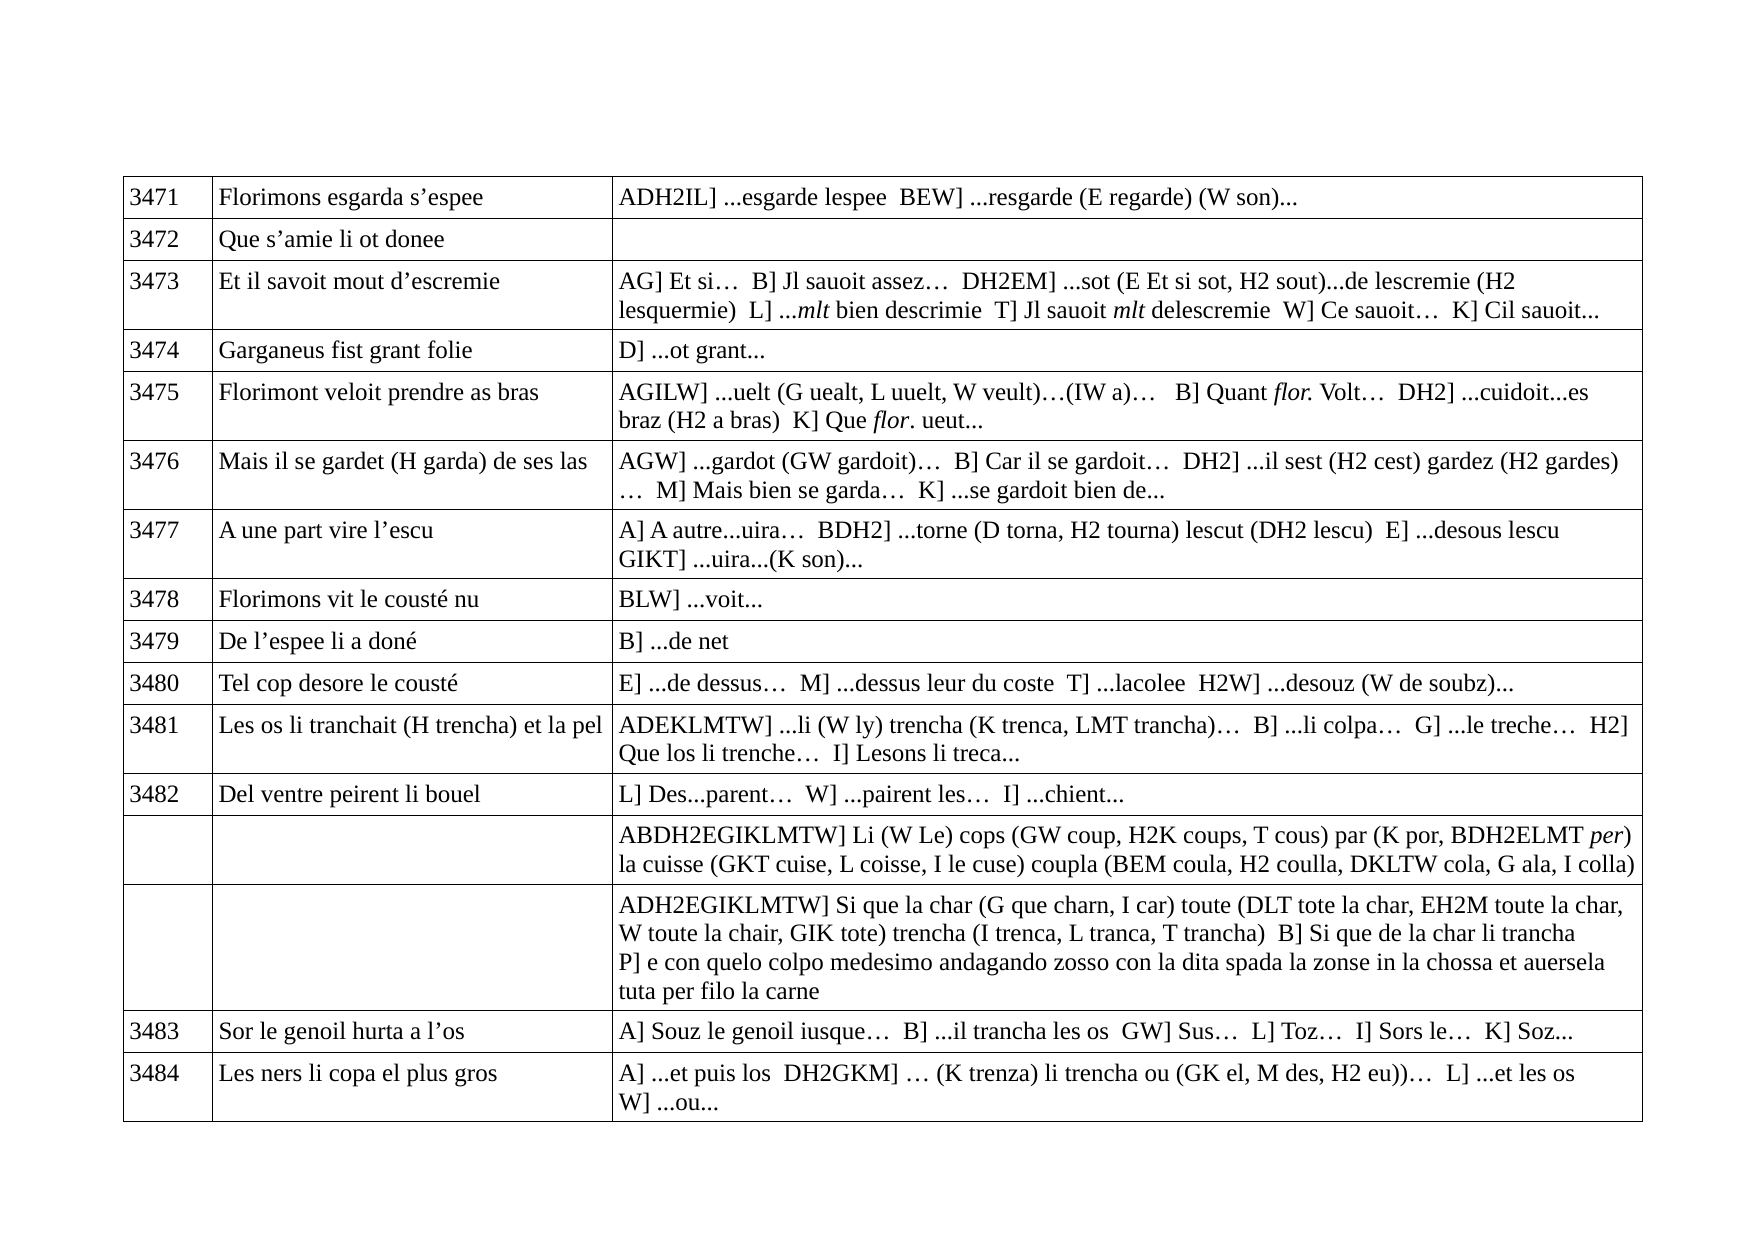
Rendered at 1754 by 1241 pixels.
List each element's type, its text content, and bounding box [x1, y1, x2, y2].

table_cell Garganeus fist grant folie [213, 330, 612, 371]
table_cell Del ventre peirent li bouel [213, 774, 612, 815]
table_cell 3476 [124, 441, 212, 509]
table_cell Florimons vit le cousté nu [213, 579, 612, 620]
table_cell Les os li tranchait (H trencha) et la pel [213, 705, 612, 773]
table_cell AGW] ...gardot (GW gardoit)… B] Car il se gardoit… DH2] ...il sest (H2 cest) gardez (H2 gardes)… M] Mais bien se garda… K] ...se gardoit bien de... [613, 441, 1642, 509]
table_cell AG] Et si… B] Jl sauoit assez… DH2EM] ...sot (E Et si sot, H2 sout)...de lescremie (H2 lesquermie) L] ...mlt bien descrimie T] Jl sauoit mlt delescremie W] Ce sauoit… K] Cil sauoit... [613, 261, 1642, 329]
table_cell Et il savoit mout d’escremie [213, 261, 612, 329]
table_cell Les ners li copa el plus gros [213, 1053, 612, 1121]
table_cell 3477 [124, 510, 212, 578]
table_cell Florimons esgarda s’espee [213, 177, 612, 218]
table_cell Sor le genoil hurta a l’os [213, 1011, 612, 1052]
table_cell 3473 [124, 261, 212, 329]
table_cell 3483 [124, 1011, 212, 1052]
table_cell 3474 [124, 330, 212, 371]
table_cell E] ...de dessus… M] ...dessus leur du coste T] ...lacolee H2W] ...desouz (W de soubz)... [613, 663, 1642, 704]
table_cell Florimont veloit prendre as bras [213, 372, 612, 440]
table_cell A] Souz le genoil iusque… B] ...il trancha les os GW] Sus… L] Toz… I] Sors le… K] Soz... [613, 1011, 1642, 1052]
table_cell A une part vire l’escu [213, 510, 612, 578]
table_cell De l’espee li a doné [213, 621, 612, 662]
table_cell 3484 [124, 1053, 212, 1121]
table_cell 3475 [124, 372, 212, 440]
table_cell Tel cop desore le cousté [213, 663, 612, 704]
table_cell L] Des...parent… W] ...pairent les… I] ...chient... [613, 774, 1642, 815]
table_cell ADH2EGIKLMTW] Si que la char (G que charn, I car) toute (DLT tote la char, EH2M toute la char, W toute la chair, GIK tote) trencha (I trenca, L tranca, T trancha) B] Si que de la char li trancha P] e con quelo colpo medesimo andagando zosso con la dita spada la zonse in la chossa et auersela tuta per filo la carne [613, 885, 1642, 1010]
table_cell B] ...de net [613, 621, 1642, 662]
table_cell [124, 816, 212, 884]
table_cell 3479 [124, 621, 212, 662]
table_cell ABDH2EGIKLMTW] Li (W Le) cops (GW coup, H2K coups, T cous) par (K por, BDH2ELMT per) la cuisse (GKT cuise, L coisse, I le cuse) coupla (BEM coula, H2 coulla, DKLTW cola, G ala, I colla) [613, 816, 1642, 884]
table_cell [213, 816, 612, 884]
table_cell Que s’amie li ot donee [213, 219, 612, 260]
table_cell 3472 [124, 219, 212, 260]
table_cell AGILW] ...uelt (G uealt, L uuelt, W veult)…(IW a)… B] Quant flor. Volt… DH2] ...cuidoit...es braz (H2 a bras) K] Que flor. ueut... [613, 372, 1642, 440]
table_cell 3481 [124, 705, 212, 773]
table_cell A] ...et puis los DH2GKM] … (K trenza) li trencha ou (GK el, M des, H2 eu))… L] ...et les os W] ...ou... [613, 1053, 1642, 1121]
table_cell 3478 [124, 579, 212, 620]
table_cell 3480 [124, 663, 212, 704]
table_cell ADH2IL] ...esgarde lespee BEW] ...resgarde (E regarde) (W son)... [613, 177, 1642, 218]
table_cell 3471 [124, 177, 212, 218]
table_cell ADEKLMTW] ...li (W ly) trencha (K trenca, LMT trancha)… B] ...li colpa… G] ...le treche… H2] Que los li trenche… I] Lesons li treca... [613, 705, 1642, 773]
table_cell [124, 885, 212, 1010]
table_cell A] A autre...uira… BDH2] ...torne (D torna, H2 tourna) lescut (DH2 lescu) E] ...desous lescu GIKT] ...uira...(K son)... [613, 510, 1642, 578]
table_cell [613, 219, 1642, 260]
table_cell BLW] ...voit... [613, 579, 1642, 620]
table_cell 3482 [124, 774, 212, 815]
table_cell D] ...ot grant... [613, 330, 1642, 371]
table_cell [213, 885, 612, 1010]
table_cell Mais il se gardet (H garda) de ses las [213, 441, 612, 509]
